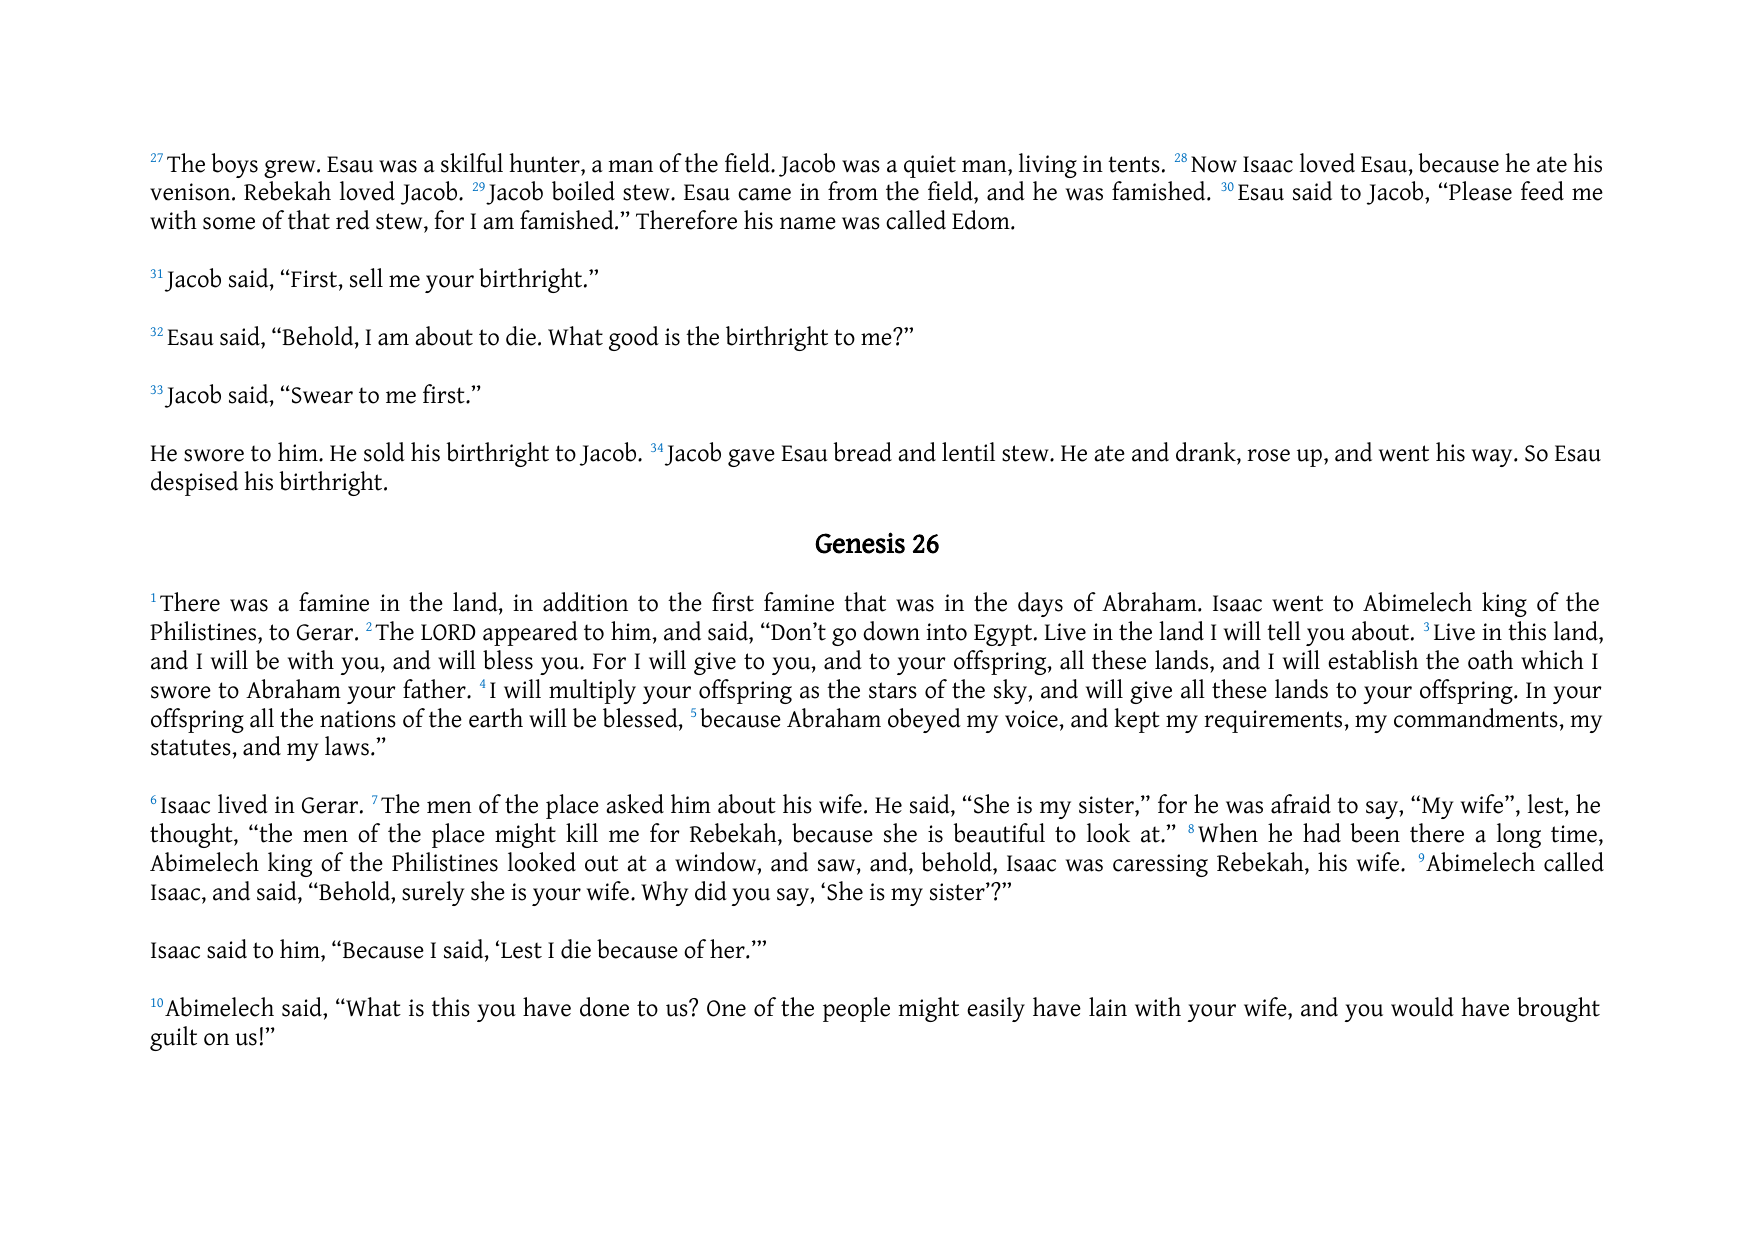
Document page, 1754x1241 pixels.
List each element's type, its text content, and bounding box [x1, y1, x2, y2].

text Genesis 26 [150, 527, 1604, 560]
text 6 Isaac lived in Gerar. 7 The men of the place asked him about his wife. He said, “She is my sister,” for he was afraid to say, “My wife”, lest, he thought, “the men of the place might kill me for Rebekah, because she is beautiful to look at.” 8 When he had been there a long time, Abimelech king of the Philistines looked out at a window, and saw, and, behold, Isaac was caressing Rebekah, his wife. 9 Abimelech called Isaac, and said, “Behold, surely she is your wife. Why did you say, ‘She is my sister’?” [150, 792, 1604, 907]
text 1 There was a famine in the land, in addition to the first famine that was in the days of Abraham. Isaac went to Abimelech king of the Philistines, to Gerar. 2 The LORD appeared to him, and said, “Don’t go down into Egypt. Live in the land I will tell you about. 3 Live in this land, and I will be with you, and will bless you. For I will give to you, and to your offspring, all these lands, and I will establish the oath which I swore to Abraham your father. 4 I will multiply your offspring as the stars of the sky, and will give all these lands to your offspring. In your offspring all the nations of the earth will be blessed, 5 because Abraham obeyed my voice, and kept my requirements, my commandments, my statutes, and my laws.” [150, 589, 1604, 763]
text 33 Jacob said, “Swear to me first.” [150, 382, 1604, 411]
text 31 Jacob said, “First, sell me your birthright.” [150, 266, 1604, 294]
text 10 Abimelech said, “What is this you have done to us? One of the people might easily have lain with your wife, and you would have brought guilt on us!” [150, 994, 1604, 1052]
text He swore to him. He sold his birthright to Jacob. 34 Jacob gave Esau bread and lentil stew. He ate and drank, rose up, and went his way. So Esau despised his birthright. [150, 440, 1604, 497]
text 27 The boys grew. Esau was a skilful hunter, a man of the field. Jacob was a quiet man, living in tents. 28 Now Isaac loved Esau, because he ate his venison. Rebekah loved Jacob. 29 Jacob boiled stew. Esau came in from the field, and he was famished. 30 Esau said to Jacob, “Please feed me with some of that red stew, for I am famished.” Therefore his name was called Edom. [150, 150, 1604, 237]
text 32 Esau said, “Behold, I am about to die. What good is the birthright to me?” [150, 324, 1604, 353]
text Isaac said to him, “Because I said, ‘Lest I die because of her.’” [150, 936, 1604, 965]
